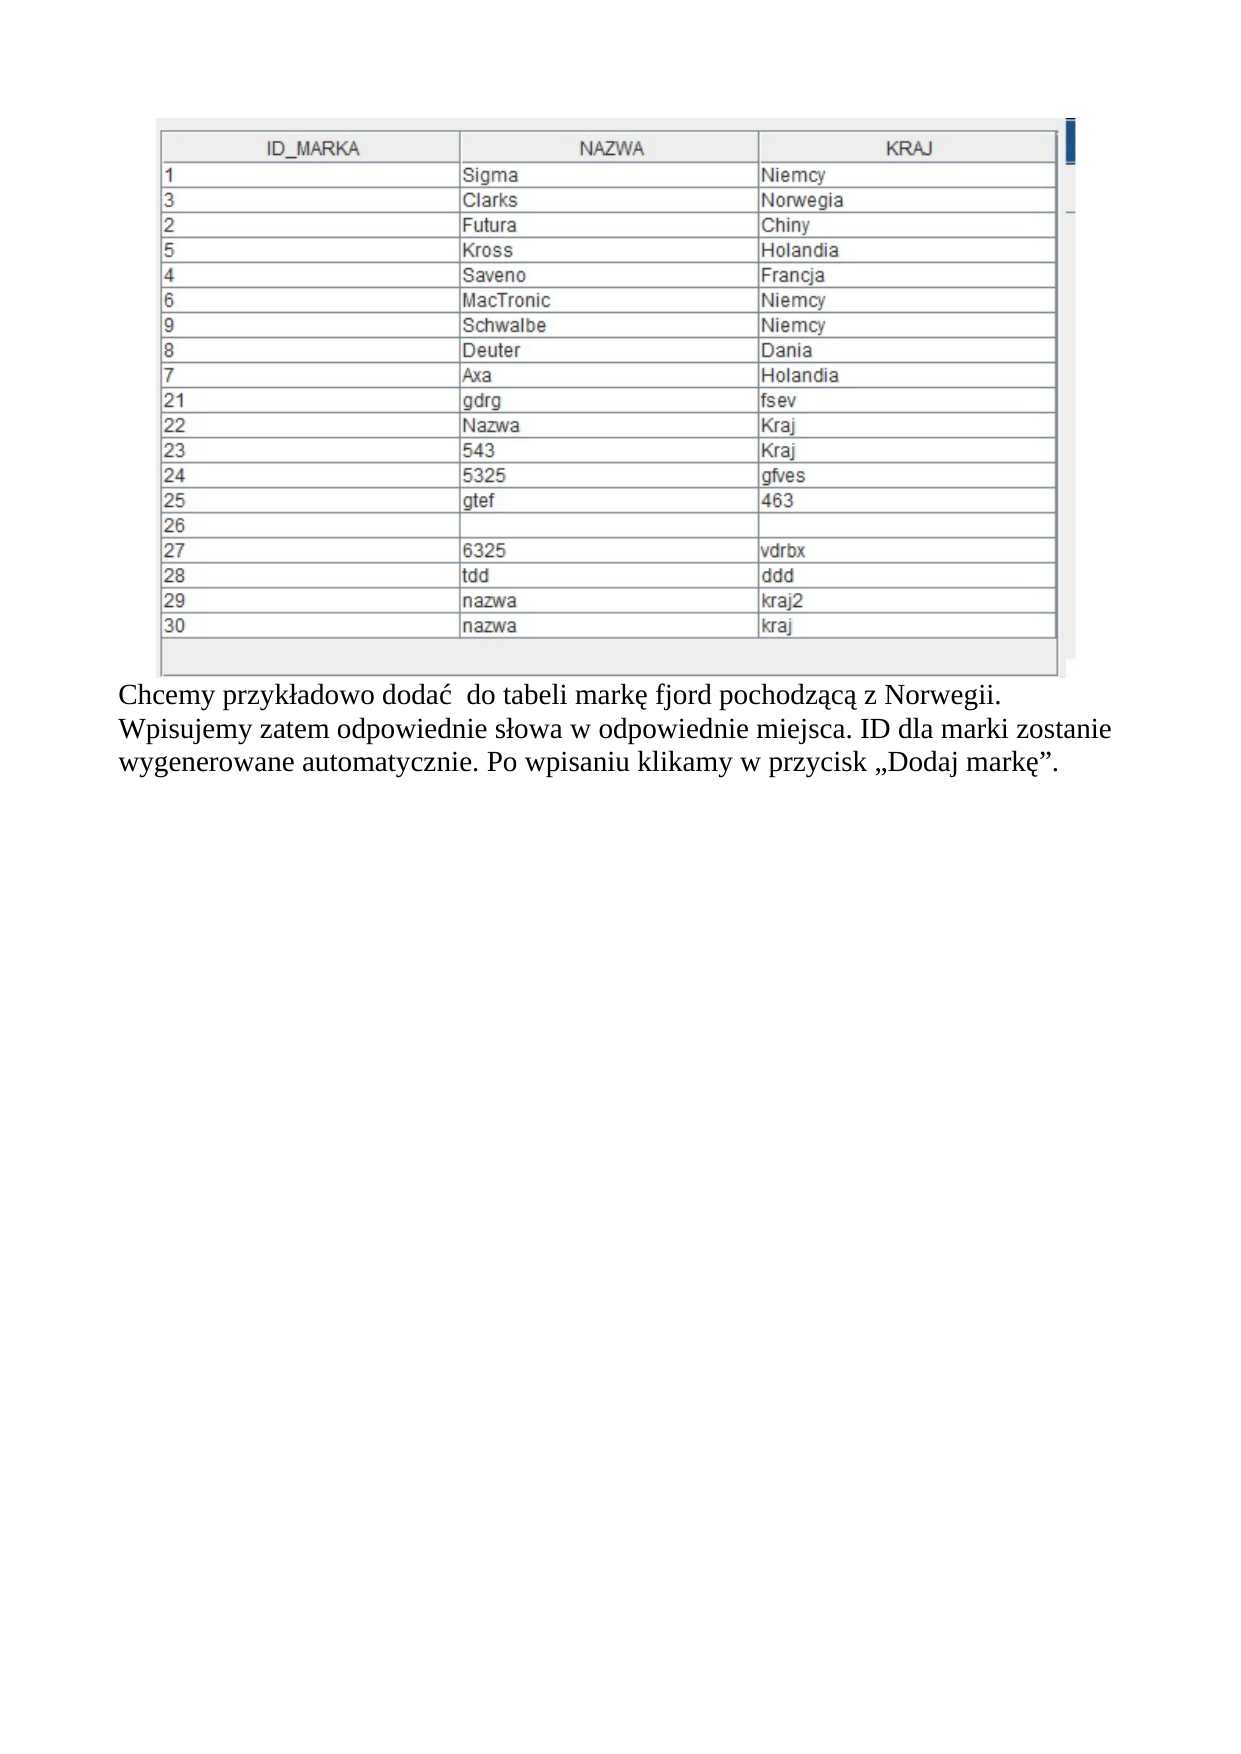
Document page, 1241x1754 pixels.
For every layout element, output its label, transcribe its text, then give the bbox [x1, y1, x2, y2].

picture [156, 118, 1085, 678]
text Chcemy przykładowo dodać do tabeli markę fjord pochodzącą z Norwegii. Wpisujemy zatem odpowiednie słowa w odpowiednie miejsca. ID dla marki zostanie wygenerowane automatycznie. Po wpisaniu klikamy w przycisk „Dodaj markę”. [118, 118, 1122, 778]
